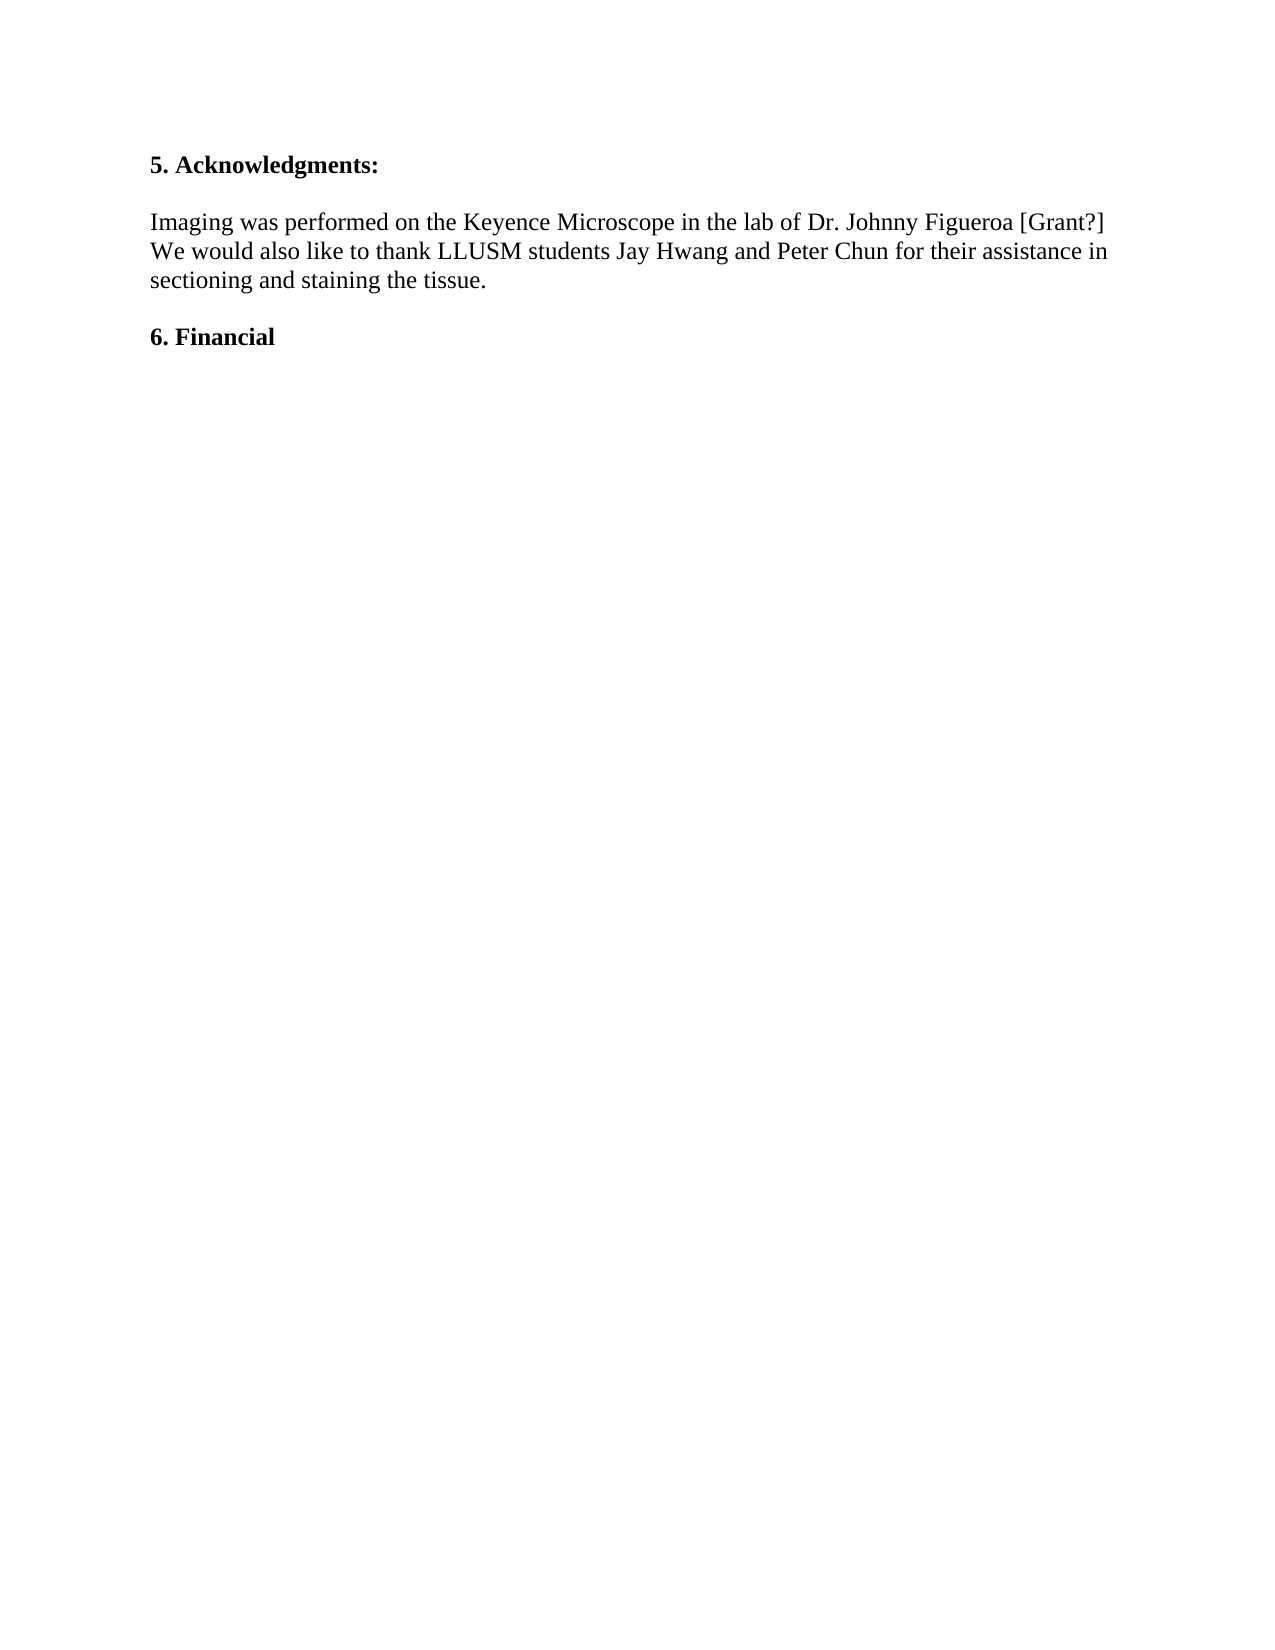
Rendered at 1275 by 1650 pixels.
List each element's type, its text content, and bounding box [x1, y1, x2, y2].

text Imaging was performed on the Keyence Microscope in the lab of Dr. Johnny Figueroa [Grant?] [150, 207, 1125, 236]
text We would also like to thank LLUSM students Jay Hwang and Peter Chun for their assistance in sectioning and staining the tissue. [150, 236, 1125, 294]
text 5. Acknowledgments: [150, 150, 1125, 179]
text 6. Financial [150, 322, 1125, 351]
